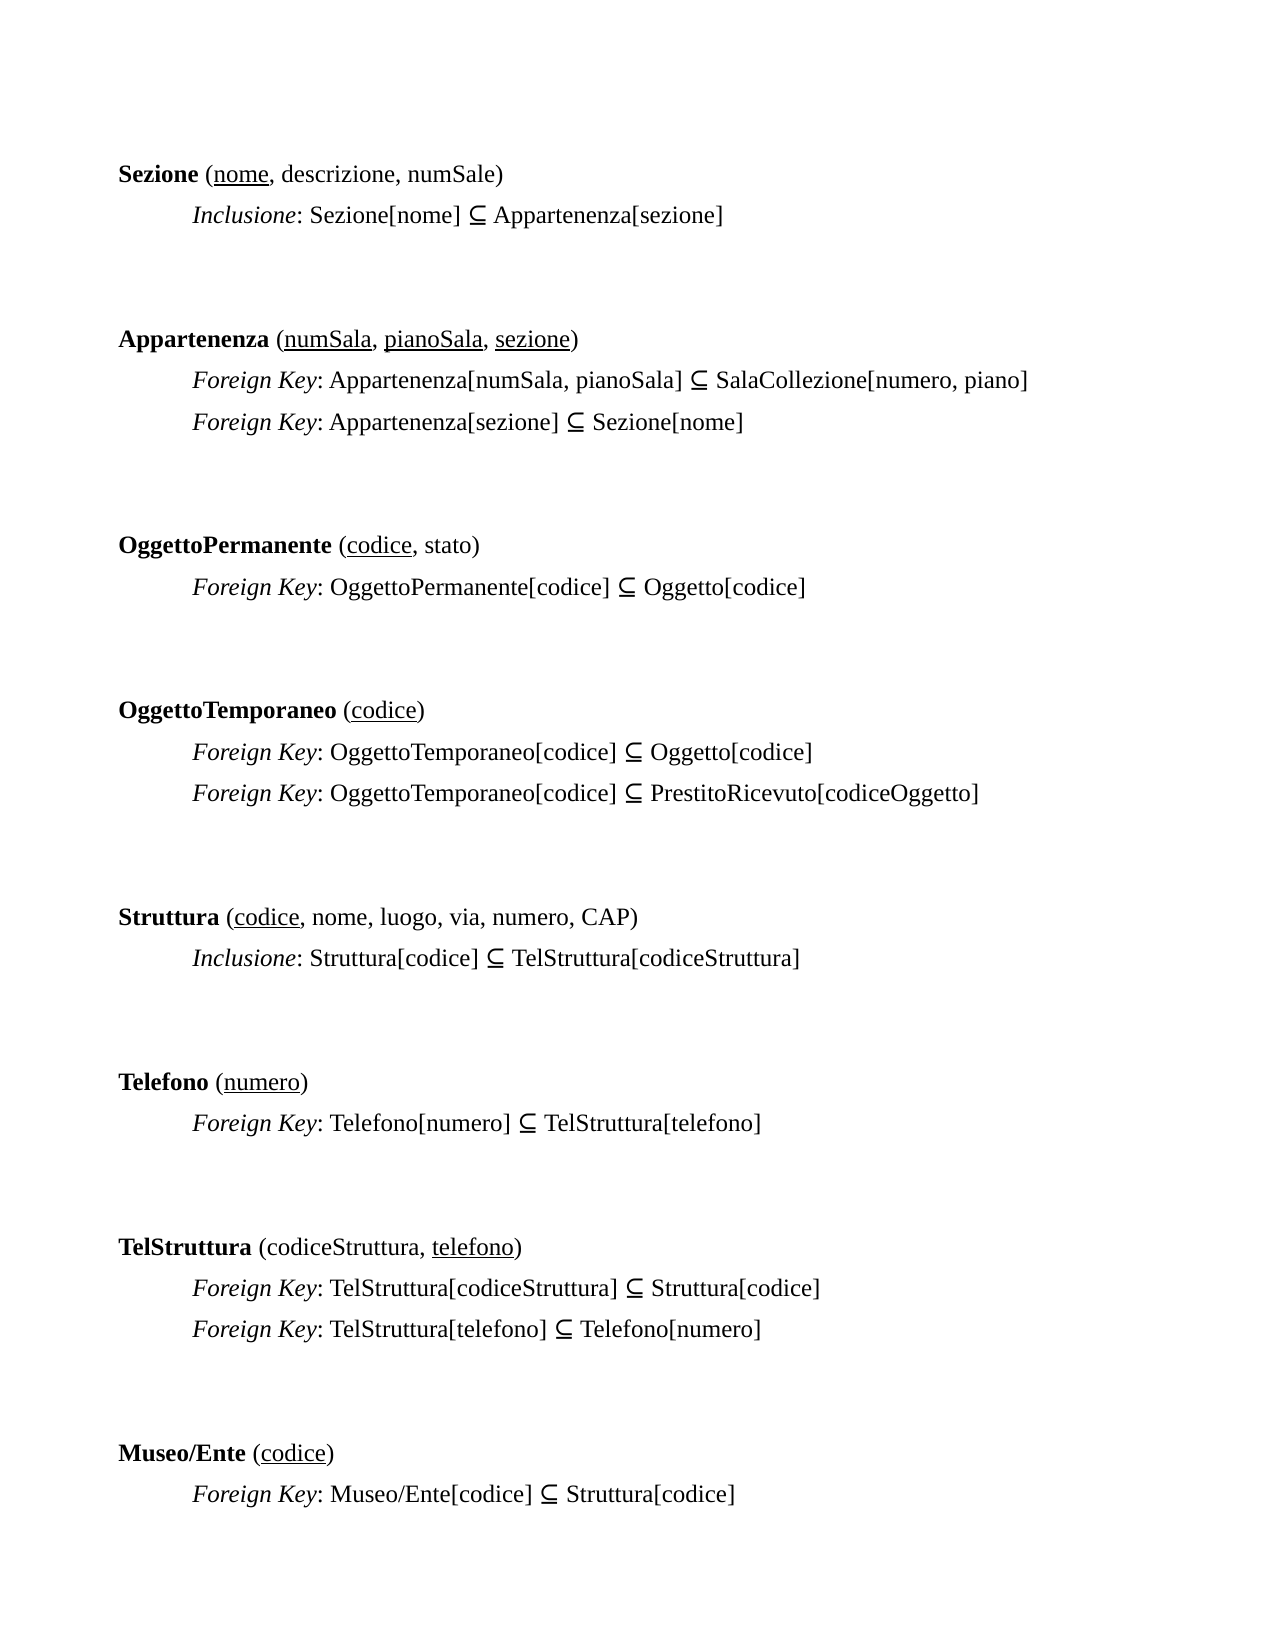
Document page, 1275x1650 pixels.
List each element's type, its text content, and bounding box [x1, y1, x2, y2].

text Inclusione: Sezione[nome] ⊆ Appartenenza[sezione] [118, 201, 1157, 229]
text TelStruttura (codiceStruttura, telefono) [118, 1232, 1157, 1261]
text Telefono (numero) [118, 1067, 1157, 1096]
text OggettoTemporaneo (codice) [118, 696, 1157, 724]
text Foreign Key: OggettoTemporaneo[codice] ⊆ PrestitoRicevuto[codiceOggetto] [118, 778, 1157, 807]
text OggettoPermanente (codice, stato) [118, 531, 1157, 559]
text Foreign Key: Appartenenza[sezione] ⊆ Sezione[nome] [118, 407, 1157, 436]
text Foreign Key: OggettoTemporaneo[codice] ⊆ Oggetto[codice] [118, 737, 1157, 766]
text Foreign Key: Telefono[numero] ⊆ TelStruttura[telefono] [118, 1108, 1157, 1137]
text Foreign Key: TelStruttura[codiceStruttura] ⊆ Struttura[codice] [118, 1273, 1157, 1302]
text Sezione (nome, descrizione, numSale) [118, 159, 1157, 188]
text Foreign Key: Appartenenza[numSala, pianoSala] ⊆ SalaCollezione[numero, piano] [118, 366, 1157, 394]
text Foreign Key: Museo/Ente[codice] ⊆ Struttura[codice] [118, 1479, 1157, 1508]
text Foreign Key: TelStruttura[telefono] ⊆ Telefono[numero] [118, 1314, 1157, 1343]
text Foreign Key: OggettoPermanente[codice] ⊆ Oggetto[codice] [118, 572, 1157, 601]
text Appartenenza (numSala, pianoSala, sezione) [118, 324, 1157, 353]
text Struttura (codice, nome, luogo, via, numero, CAP) [118, 902, 1157, 931]
text Inclusione: Struttura[codice] ⊆ TelStruttura[codiceStruttura] [118, 943, 1157, 972]
text Museo/Ente (codice) [118, 1438, 1157, 1467]
